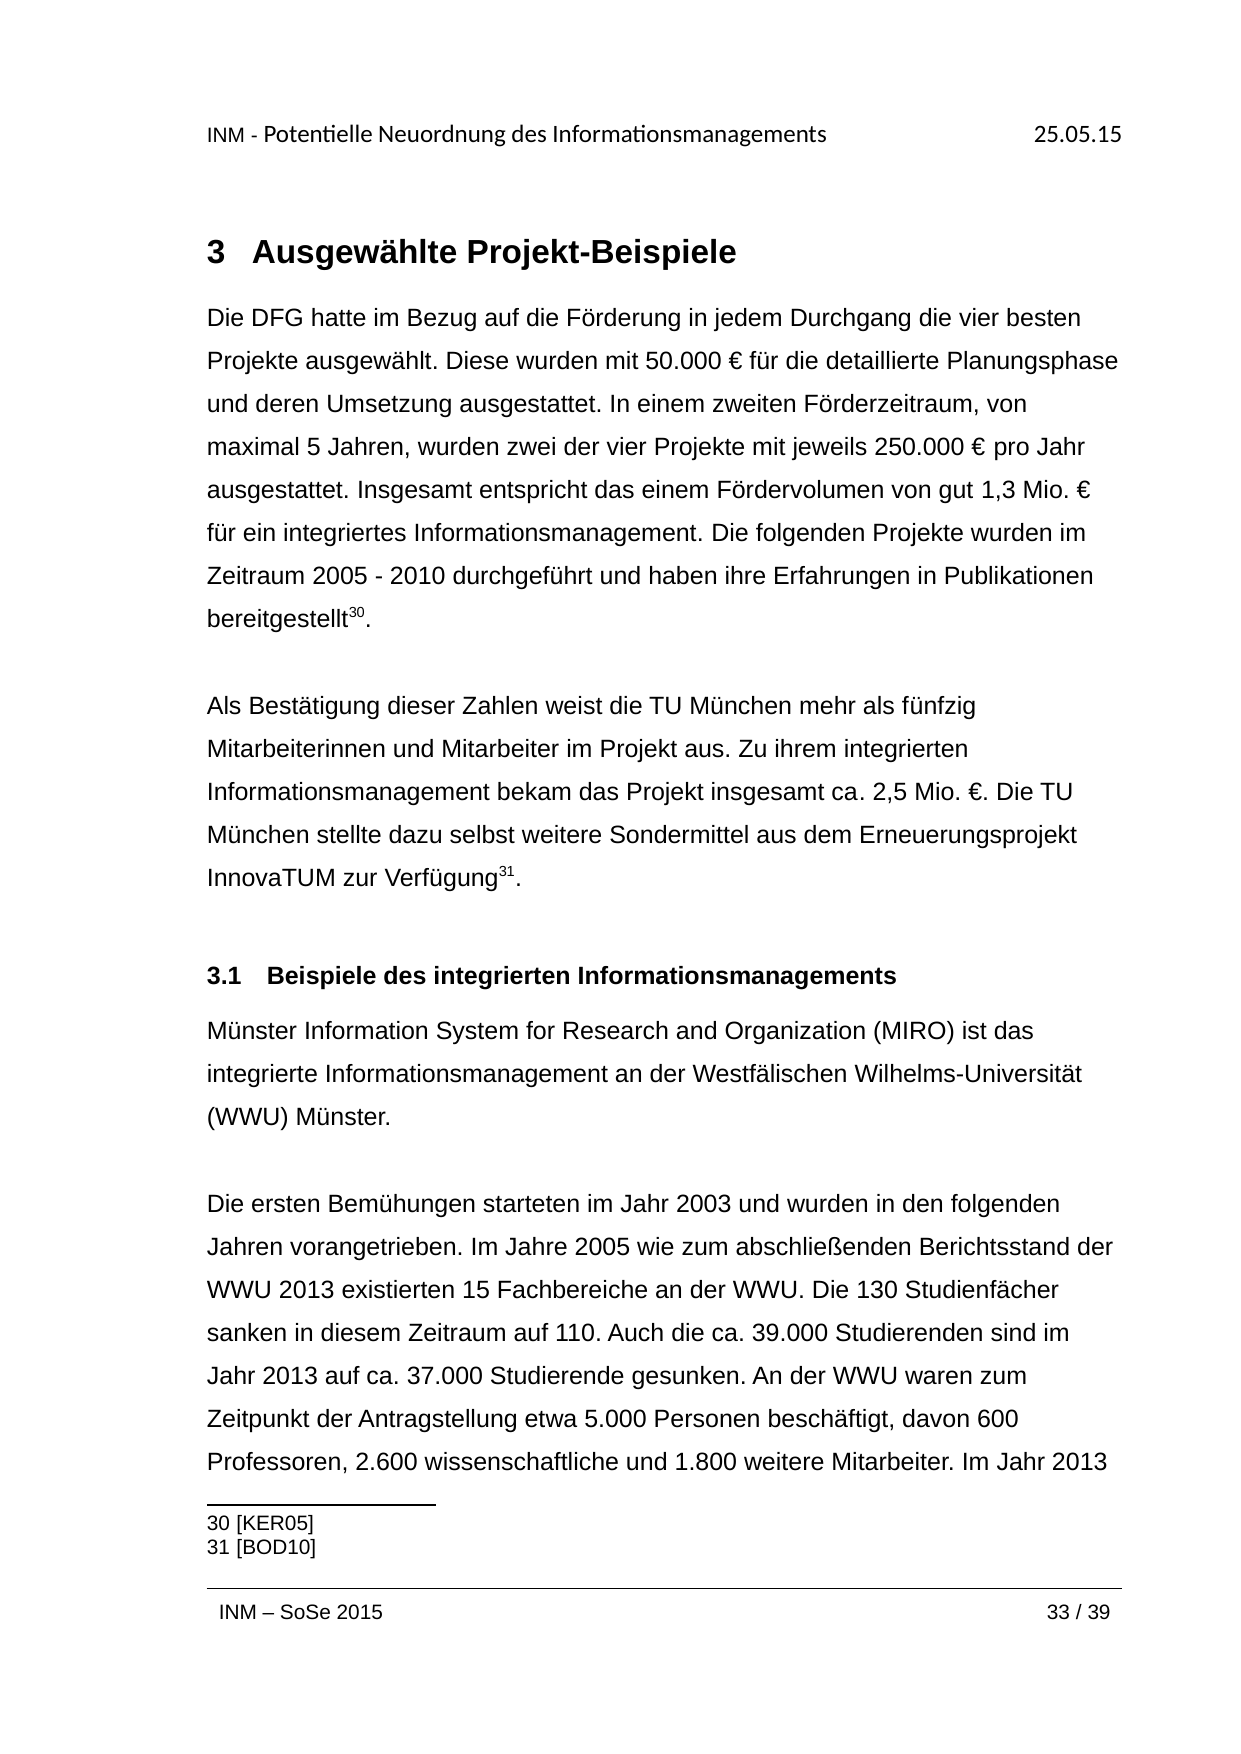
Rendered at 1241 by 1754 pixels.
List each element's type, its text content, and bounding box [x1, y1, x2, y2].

subtitle Beispiele des integrierten Informationsmanagements [207, 961, 1122, 989]
text Münster Information System for Research and Organization (MIRO) ist das integrierte Informationsmanagement an der Westfälischen Wilhelms-Universität (WWU) Münster. [207, 1016, 1122, 1131]
text Die DFG hatte im Bezug auf die Förderung in jedem Durchgang die vier besten Projekte ausgewählt. Diese wurden mit 50.000 € für die detaillierte Planungsphase und deren Umsetzung ausgestattet. In einem zweiten Förderzeitraum, von maximal 5 Jahren, wurden zwei der vier Projekte mit jeweils 250.000 € pro Jahr ausgestattet. Insgesamt entspricht das einem Fördervolumen von gut 1,3 Mio. € für ein integriertes Informationsmanagement. Die folgenden Projekte wurden im Zeitraum 2005 - 2010 durchgeführt und haben ihre Erfahrungen in Publikationen bereitgestellt. [207, 302, 1122, 633]
text Als Bestätigung dieser Zahlen weist die TU München mehr als fünfzig Mitarbeiterinnen und Mitarbeiter im Projekt aus. Zu ihrem integrierten Informationsmanagement bekam das Projekt insgesamt ca. 2,5 Mio. €. Die TU München stellte dazu selbst weitere Sondermittel aus dem Erneuerungsprojekt InnovaTUM zur Verfügung. [207, 691, 1122, 892]
text Die ersten Bemühungen starteten im Jahr 2003 und wurden in den folgenden Jahren vorangetrieben. Im Jahre 2005 wie zum abschließenden Berichtsstand der WWU 2013 existierten 15 Fachbereiche an der WWU. Die 130 Studienfächer sanken in diesem Zeitraum auf 110. Auch die ca. 39.000 Studierenden sind im Jahr 2013 auf ca. 37.000 Studierende gesunken. An der WWU waren zum Zeitpunkt der Antragstellung etwa 5.000 Personen beschäftigt, davon 600 Professoren, 2.600 wissenschaftliche und 1.800 weitere Mitarbeiter. Im Jahr 2013 [207, 1189, 1122, 1476]
text [BOD10] [207, 1535, 1122, 1559]
subtitle Ausgewählte Projekt-Beispiele [207, 232, 1122, 271]
text [KER05] [207, 1511, 1122, 1535]
